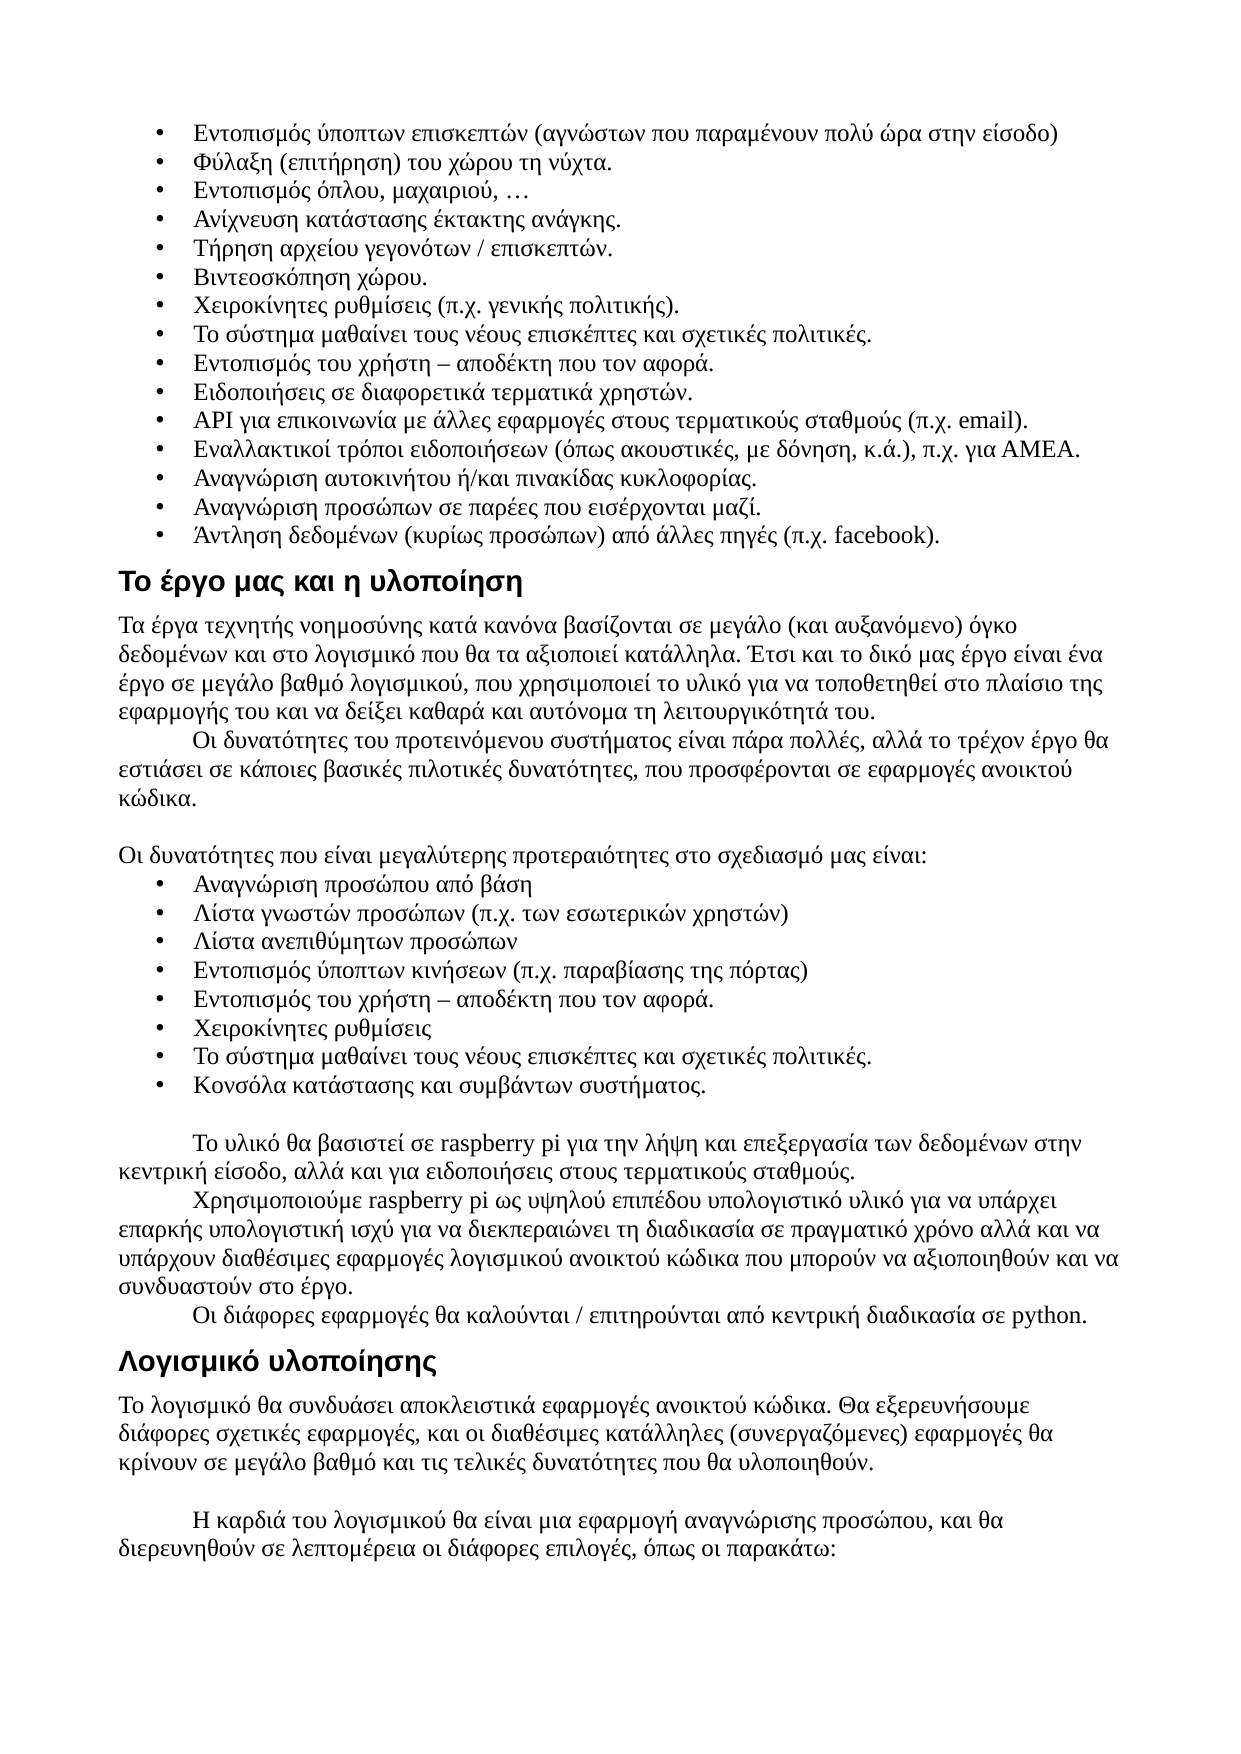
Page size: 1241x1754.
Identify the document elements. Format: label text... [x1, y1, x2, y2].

list Χειροκίνητες ρυθμίσεις (π.χ. γενικής πολιτικής). [156, 291, 1122, 319]
list Αναγνώριση προσώπων σε παρέες που εισέρχονται μαζί. [156, 492, 1122, 521]
list Εντοπισμός του χρήστη – αποδέκτη που τον αφορά. [156, 984, 1122, 1013]
list Εντοπισμός ύποπτων κινήσεων (π.χ. παραβίασης της πόρτας) [156, 955, 1122, 984]
list Χειροκίνητες ρυθμίσεις [156, 1013, 1122, 1041]
list Λίστα γνωστών προσώπων (π.χ. των εσωτερικών χρηστών) [156, 898, 1122, 926]
list Εναλλακτικοί τρόποι ειδοποιήσεων (όπως ακουστικές, με δόνηση, κ.ά.), π.χ. για ΑΜΕΑ. [156, 434, 1122, 463]
list Λίστα ανεπιθύμητων προσώπων [156, 926, 1122, 955]
list Ανίχνευση κατάστασης έκτακτης ανάγκης. [156, 204, 1122, 233]
text Η καρδιά του λογισμικού θα είναι μια εφαρμογή αναγνώρισης προσώπου, και θα διερευνηθούν σε λεπτομέρεια οι διάφορες επιλογές, όπως οι παρακάτω: [118, 1505, 1122, 1562]
text Το λογισμικό θα συνδυάσει αποκλειστικά εφαρμογές ανοικτού κώδικα. Θα εξερευνήσουμε διάφορες σχετικές εφαρμογές, και οι διαθέσιμες κατάλληλες (συνεργαζόμενες) εφαρμογές θα κρίνουν σε μεγάλο βαθμό και τις τελικές δυνατότητες που θα υλοποιηθούν. [118, 1390, 1122, 1476]
text Χρησιμοποιούμε raspberry pi ως υψηλού επιπέδου υπολογιστικό υλικό για να υπάρχει επαρκής υπολογιστική ισχύ για να διεκπεραιώνει τη διαδικασία σε πραγματικό χρόνο αλλά και να υπάρχουν διαθέσιμες εφαρμογές λογισμικού ανοικτού κώδικα που μπορούν να αξιοποιηθούν και να συνδυαστούν στο έργο. [118, 1185, 1122, 1300]
text Οι διάφορες εφαρμογές θα καλούνται / επιτηρούνται από κεντρική διαδικασία σε python. [118, 1300, 1122, 1329]
text Οι δυνατότητες του προτεινόμενου συστήματος είναι πάρα πολλές, αλλά το τρέχον έργο θα εστιάσει σε κάποιες βασικές πιλοτικές δυνατότητες, που προσφέρονται σε εφαρμογές ανοικτού κώδικα. [118, 725, 1122, 811]
list API για επικοινωνία με άλλες εφαρμογές στους τερματικούς σταθμούς (π.χ. email). [156, 406, 1122, 434]
list Αναγνώριση αυτοκινήτου ή/και πινακίδας κυκλοφορίας. [156, 463, 1122, 492]
list Βιντεοσκόπηση χώρου. [156, 262, 1122, 291]
list Εντοπισμός του χρήστη – αποδέκτη που τον αφορά. [156, 348, 1122, 377]
list Άντληση δεδομένων (κυρίως προσώπων) από άλλες πηγές (π.χ. facebook). [156, 521, 1122, 549]
list Το σύστημα μαθαίνει τους νέους επισκέπτες και σχετικές πολιτικές. [156, 1041, 1122, 1070]
list Εντοπισμός όπλου, μαχαιριού, … [156, 176, 1122, 204]
text Οι δυνατότητες που είναι μεγαλύτερης προτεραιότητες στο σχεδιασμό μας είναι: [118, 840, 1122, 869]
list Εντοπισμός ύποπτων επισκεπτών (αγνώστων που παραμένουν πολύ ώρα στην είσοδο) [156, 118, 1122, 147]
text Το υλικό θα βασιστεί σε raspberry pi για την λήψη και επεξεργασία των δεδομένων στην κεντρική είσοδο, αλλά και για ειδοποιήσεις στους τερματικούς σταθμούς. [118, 1128, 1122, 1185]
list Ειδοποιήσεις σε διαφορετικά τερματικά χρηστών. [156, 377, 1122, 406]
list Φύλαξη (επιτήρηση) του χώρου τη νύχτα. [156, 147, 1122, 176]
list Τήρηση αρχείου γεγονότων / επισκεπτών. [156, 233, 1122, 262]
list Αναγνώριση προσώπου από βάση [156, 869, 1122, 898]
list Το σύστημα μαθαίνει τους νέους επισκέπτες και σχετικές πολιτικές. [156, 319, 1122, 348]
subtitle Το έργο μας και η υλοποίηση [118, 564, 1122, 598]
subtitle Λογισμικό υλοποίησης [118, 1343, 1122, 1377]
list Κονσόλα κατάστασης και συμβάντων συστήματος. [156, 1070, 1122, 1099]
text Τα έργα τεχνητής νοημοσύνης κατά κανόνα βασίζονται σε μεγάλο (και αυξανόμενο) όγκο δεδομένων και στο λογισμικό που θα τα αξιοποιεί κατάλληλα. Έτσι και το δικό μας έργο είναι ένα έργο σε μεγάλο βαθμό λογισμικού, που χρησιμοποιεί το υλικό για να τοποθετηθεί στο πλαίσιο της εφαρμογής του και να δείξει καθαρά και αυτόνομα τη λειτουργικότητά του. [118, 610, 1122, 725]
